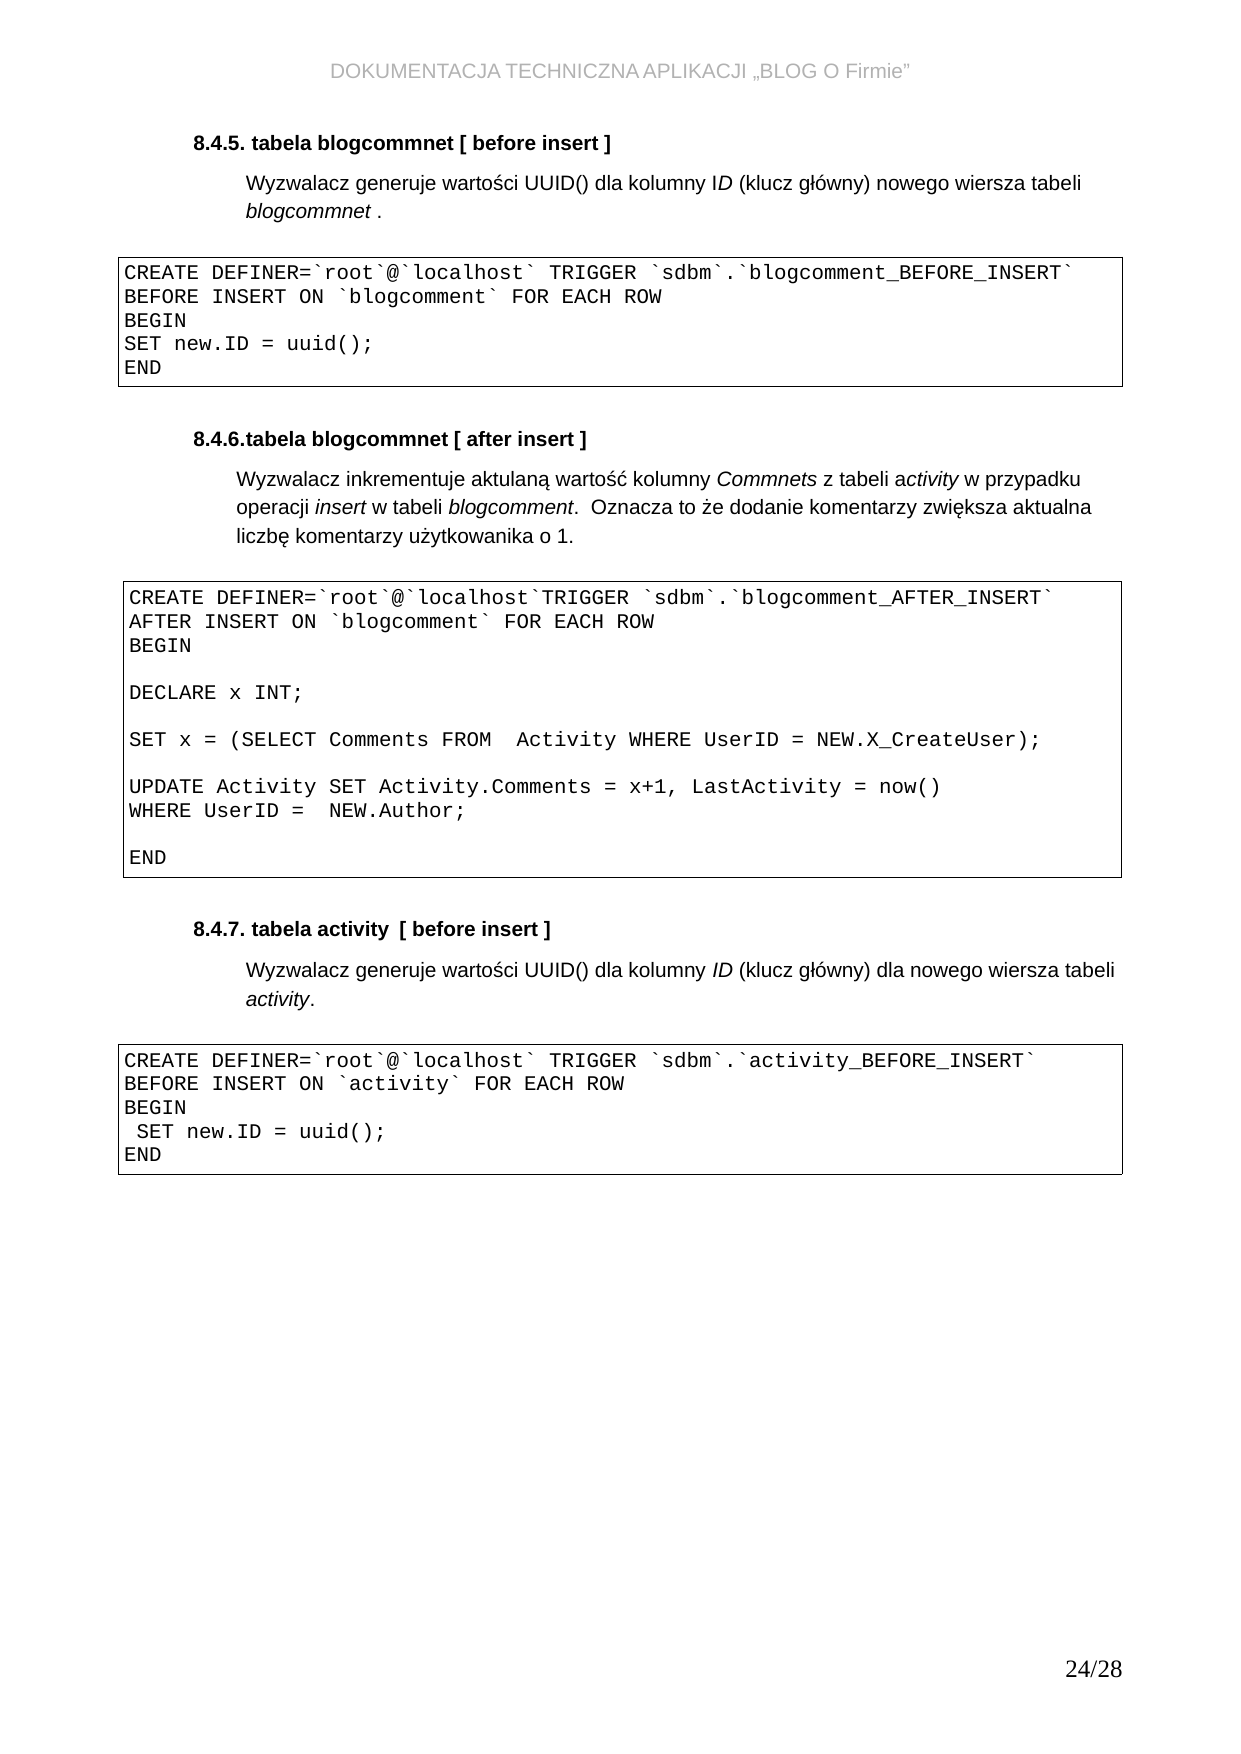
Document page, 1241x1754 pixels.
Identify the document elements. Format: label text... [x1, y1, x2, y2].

list Tabela Activity [ BEFORE INSERT ] [193, 917, 1122, 941]
table_header CREATE DEFINER=`root`@`localhost`TRIGGER `sdbm`.`blogcomment_AFTER_INSERT` AFTER INSERT ON `blogcomment` FOR EACH ROW BEGIN DECLARE x INT; SET x = (SELECT Comments FROM Activity WHERE UserID = NEW.X_CreateUser); UPDATE Activity SET Activity.Comments = x+1, LastActivity = now() WHERE UserID = NEW.Author; END [124, 582, 1121, 877]
list Tabela BlogCommnet [ AFTER INSERT ] [193, 426, 1122, 450]
list Wyzwalacz generuje wartości UUID() dla kolumny ID (klucz główny) nowego wiersza tabeli BlogCommnet . [193, 170, 1122, 223]
table_header CREATE DEFINER=`root`@`localhost` TRIGGER `sdbm`.`activity_BEFORE_INSERT` BEFORE INSERT ON `activity` FOR EACH ROW BEGIN SET new.ID = uuid(); END [119, 1045, 1122, 1174]
list Tabela BlogCommnet [ before INSERT ] [193, 130, 1122, 154]
list Wyzwalacz inkrementuje aktulaną wartość kolumny Commnets z tabeli activity w przypadku operacji insert w tabeli BlogComment. Oznacza to że dodanie komentarzy zwiększa aktualna liczbę komentarzy użytkowanika o 1. [171, 466, 1122, 548]
list Wyzwalacz generuje wartości UUID() dla kolumny ID (klucz główny) dla nowego wiersza tabeli activity. [193, 958, 1122, 1010]
table_header CREATE DEFINER=`root`@`localhost` TRIGGER `sdbm`.`blogcomment_BEFORE_INSERT` BEFORE INSERT ON `blogcomment` FOR EACH ROW BEGIN SET new.ID = uuid(); END [119, 258, 1122, 386]
